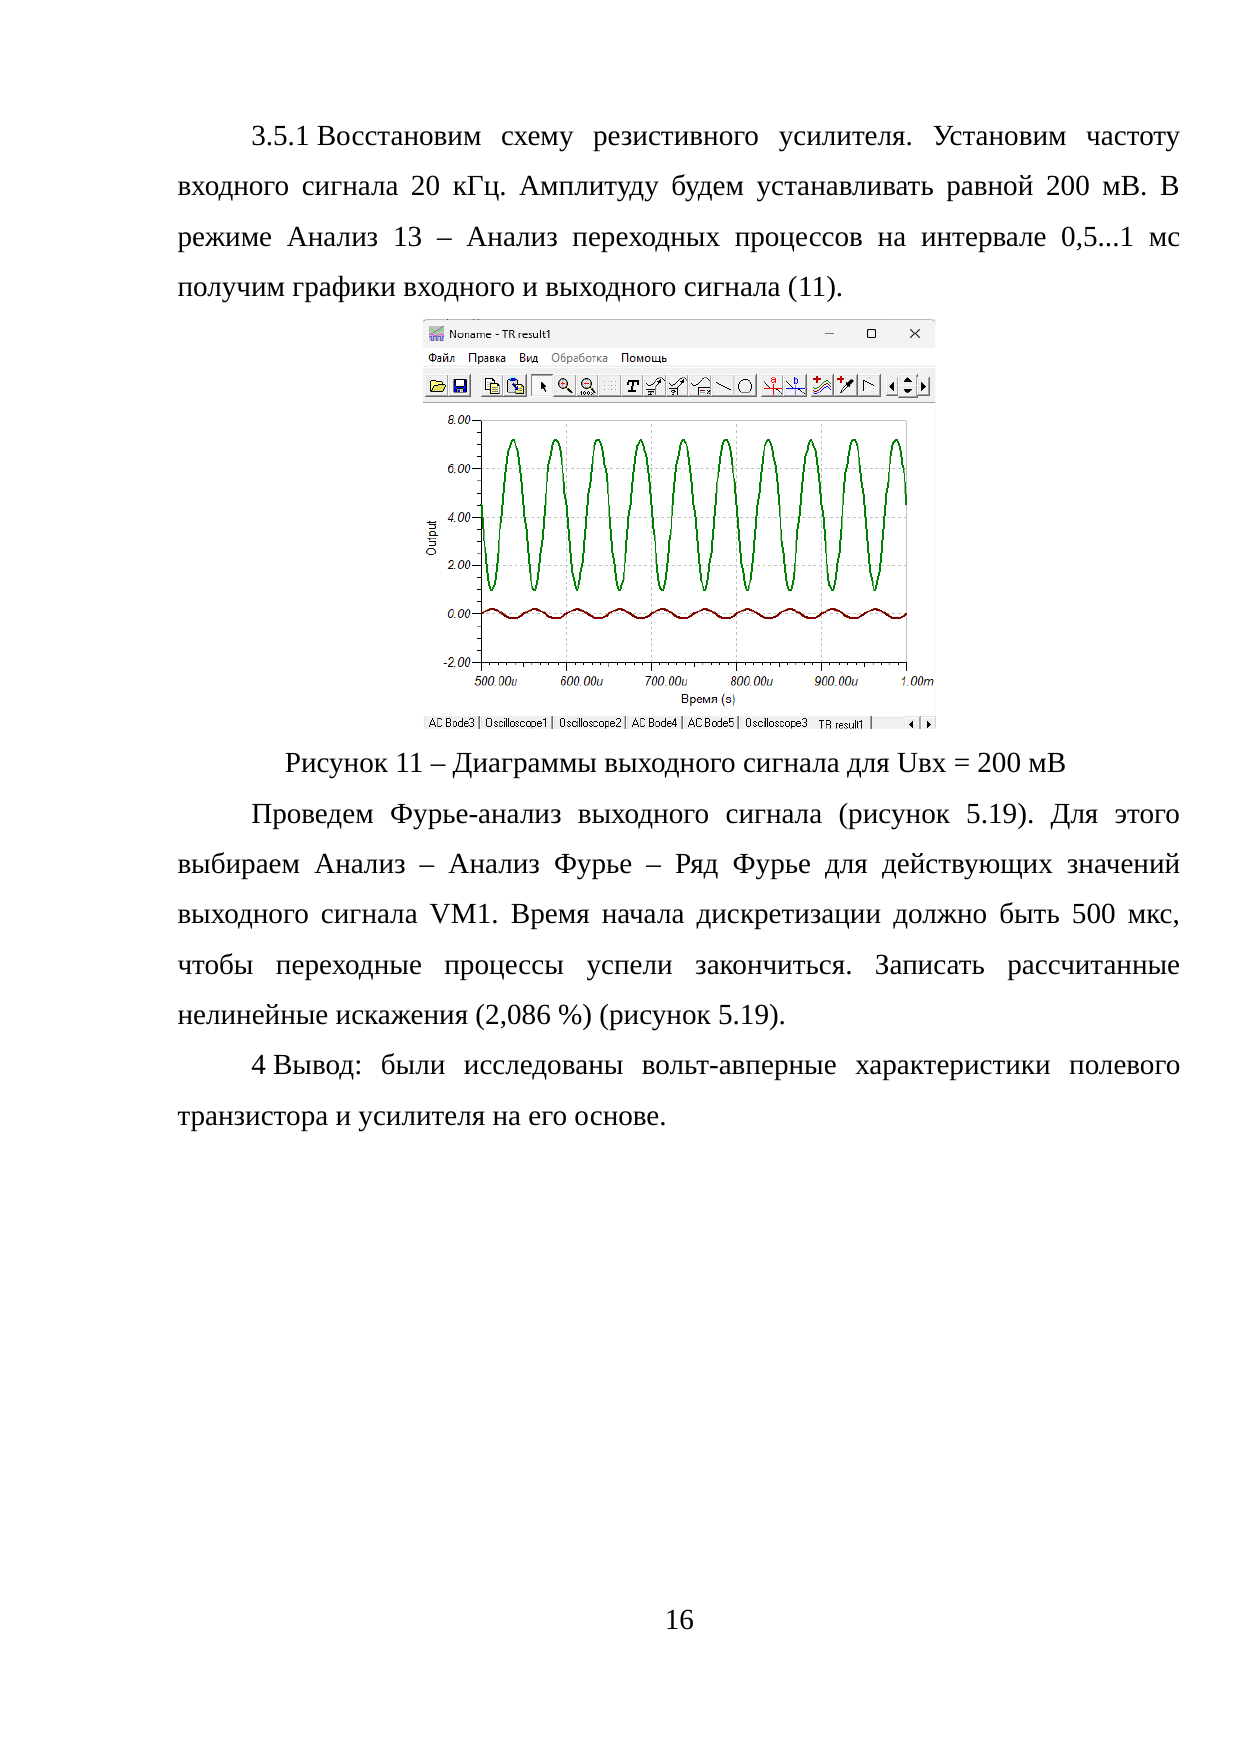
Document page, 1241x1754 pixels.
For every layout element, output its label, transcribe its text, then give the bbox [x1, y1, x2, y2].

list Вывод: были исследованы вольт-авперные характеристики полевого транзистора и усилителя на его основе. [177, 1047, 1181, 1131]
text Проведем Фурье-анализ выходного сигнала (рисунок 5.19). Для этого выбираем Aнализ – Анализ Фурье – Ряд Фурье для действующих значений выходного сигнала VM1. Время начала дискретизации должно быть 500 мкс, чтобы переходные процессы успели закончиться. Записать рассчитанные нелинейные искажения (2,086 %) (рисунок 5.19). [177, 796, 1181, 1031]
picture [422, 319, 936, 729]
list Восстановим схему резистивного усилителя. Установим частоту входного сигнала 20 кГц. Амплитуду будем устанавливать равной 200 мВ. В режиме Aнализ 13 – Анализ переходных процессов на интервале 0,5...1 мс получим графики входного и выходного сигнала (11). [177, 118, 1181, 303]
text Рисунок 11 – Диаграммы выходного сигнала для Uвх = 200 мВ [177, 319, 1181, 779]
